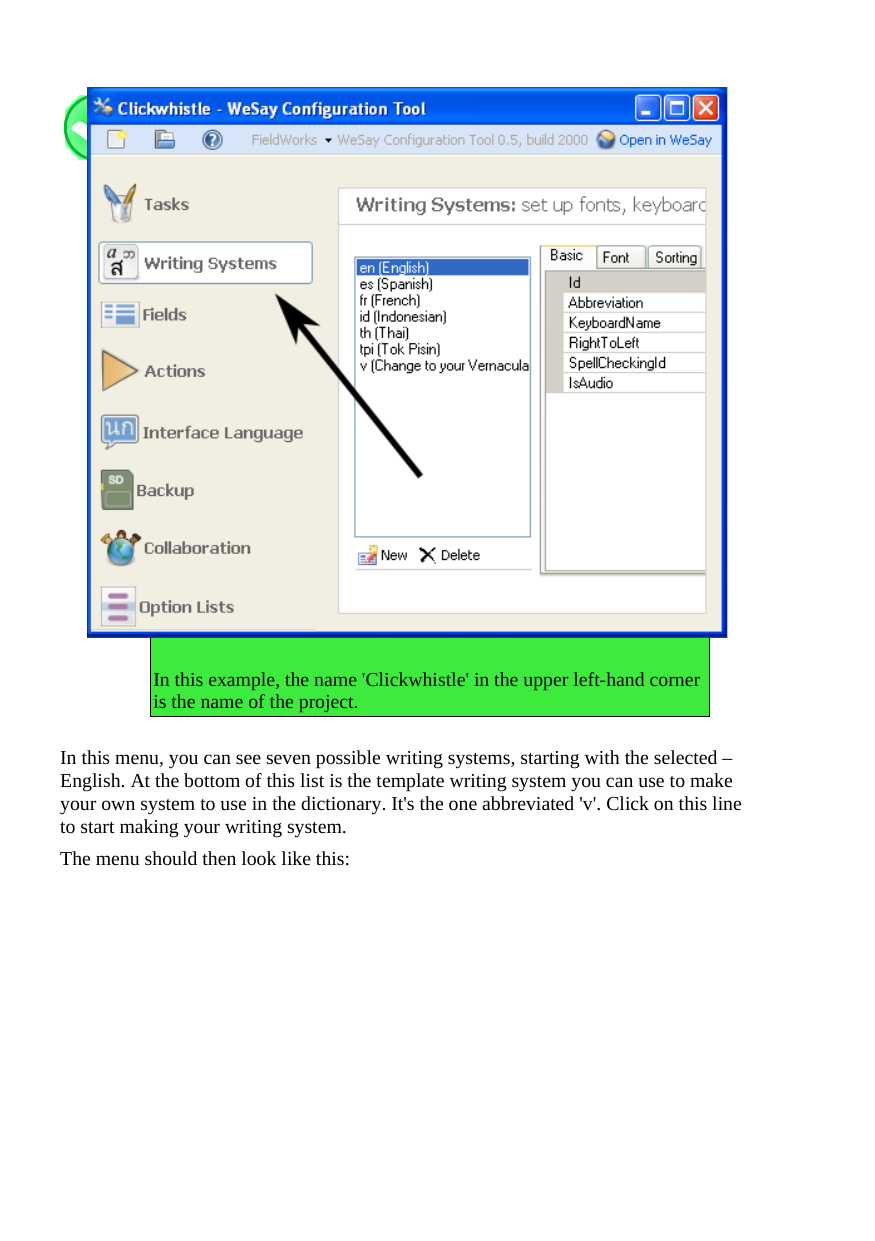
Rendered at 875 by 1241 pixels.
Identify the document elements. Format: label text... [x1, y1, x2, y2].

text In this example, the name 'Clickwhistle' in the upper left-hand corner is the name of the project. [151, 638, 709, 716]
text In this menu, you can see seven possible writing systems, starting with the selected – English. At the bottom of this list is the template writing system you can use to make your own system to use in the dictionary. It's the one abbreviated 'v'. Click on this line to start making your writing system. [60, 746, 754, 837]
picture [87, 87, 728, 638]
text The menu should then look like this: [60, 846, 754, 869]
